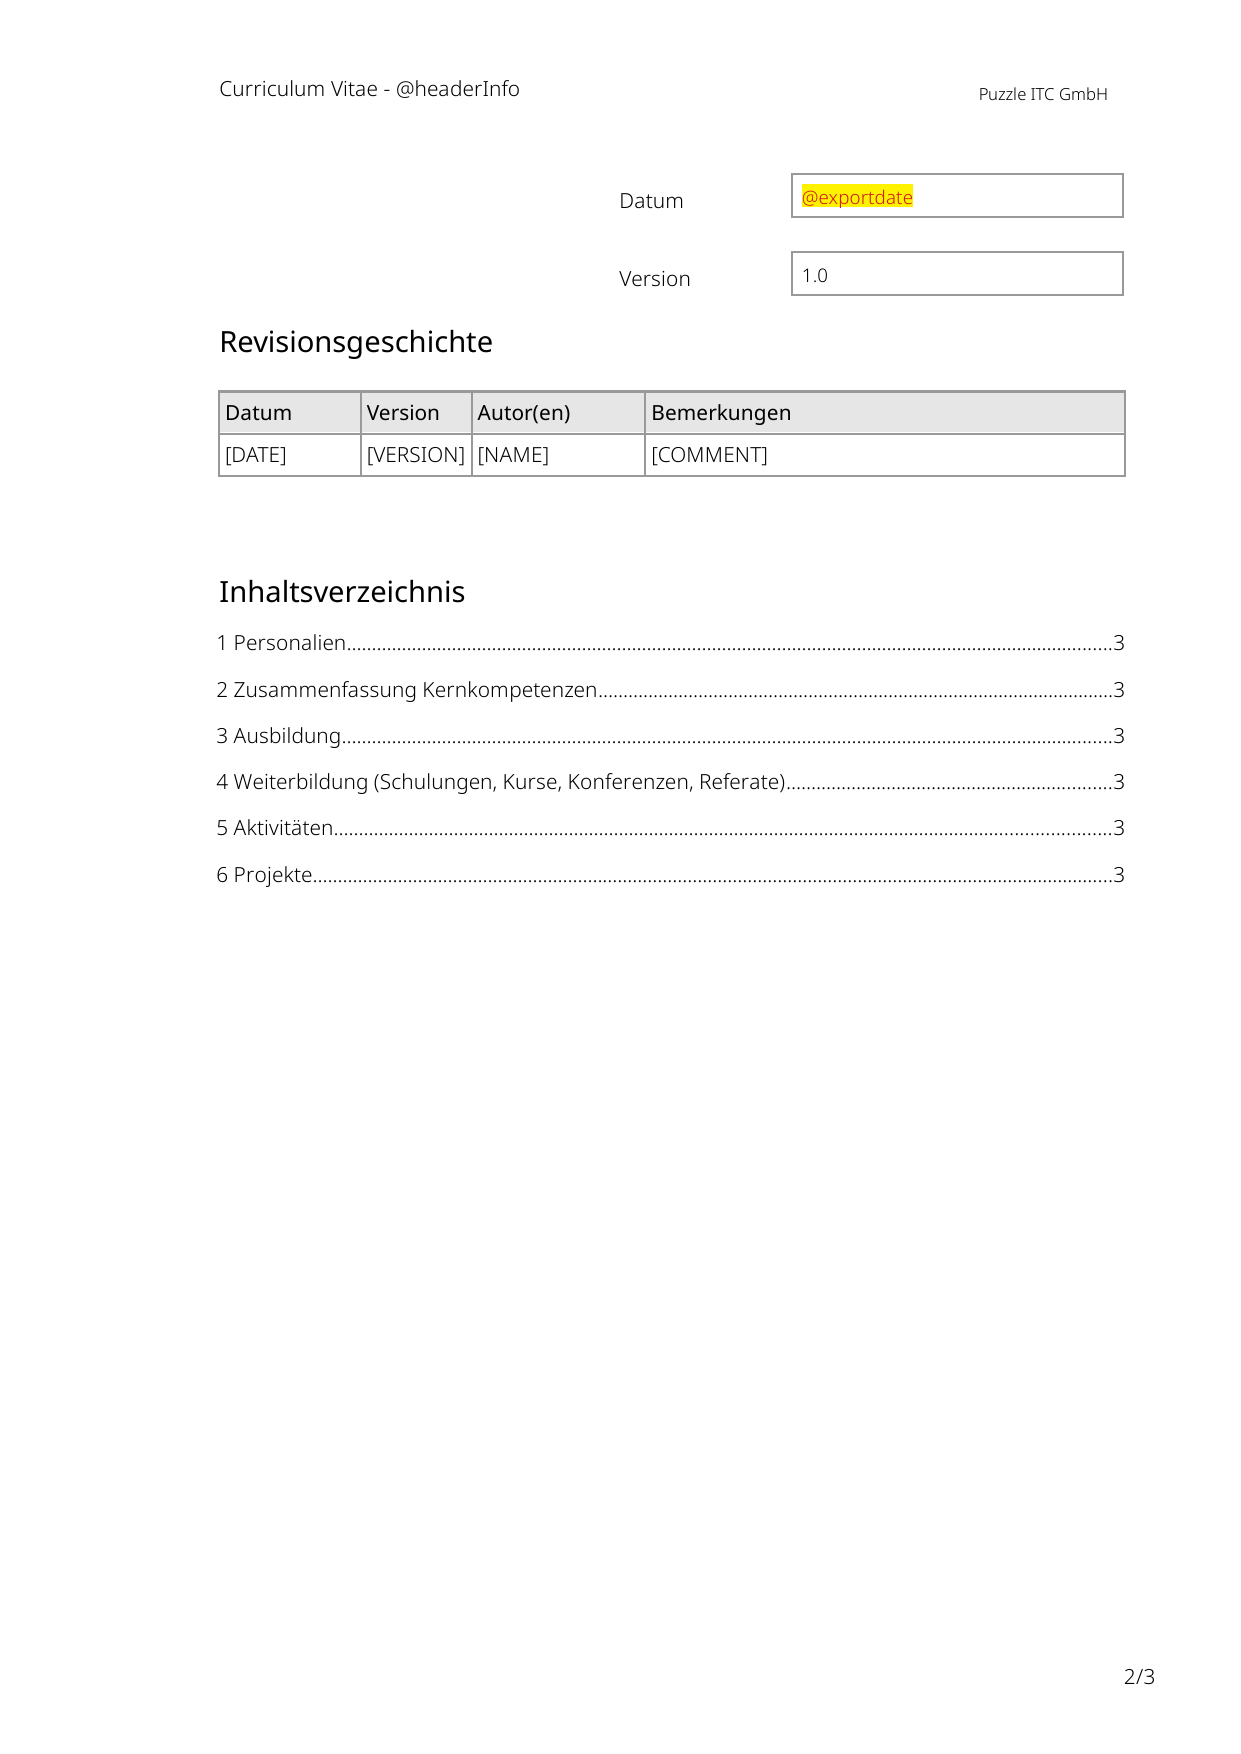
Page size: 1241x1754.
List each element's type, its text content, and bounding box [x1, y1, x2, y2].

table_header Version [619, 246, 785, 292]
table_cell [VERSION] [362, 435, 471, 474]
table_header Bemerkungen [646, 393, 1124, 432]
text 5 Aktivitäten 3 [216, 813, 1125, 842]
table_header Autor(en) [473, 393, 644, 432]
table_header [793, 175, 1122, 216]
table_header Version [362, 393, 471, 432]
table_cell [NAME] [473, 435, 644, 474]
table_header [793, 253, 1122, 294]
text 1 Personalien 3 [216, 628, 1125, 657]
text 6 Projekte 3 [216, 859, 1125, 888]
text 2 Zusammenfassung Kernkompetenzen 3 [216, 674, 1125, 703]
table_header Datum [220, 393, 360, 432]
text 3 Ausbildung 3 [216, 721, 1125, 749]
subtitle Revisionsgeschichte [219, 321, 1125, 361]
table_cell [COMMENT] [646, 435, 1124, 474]
table_header [785, 168, 1125, 214]
text 4 Weiterbildung (Schulungen, Kurse, Konferenzen, Referate) 3 [216, 767, 1125, 796]
table_header [785, 246, 1125, 292]
table_cell [DATE] [220, 435, 360, 474]
table_header Datum [619, 168, 785, 214]
subtitle Inhaltsverzeichnis [219, 571, 1125, 611]
